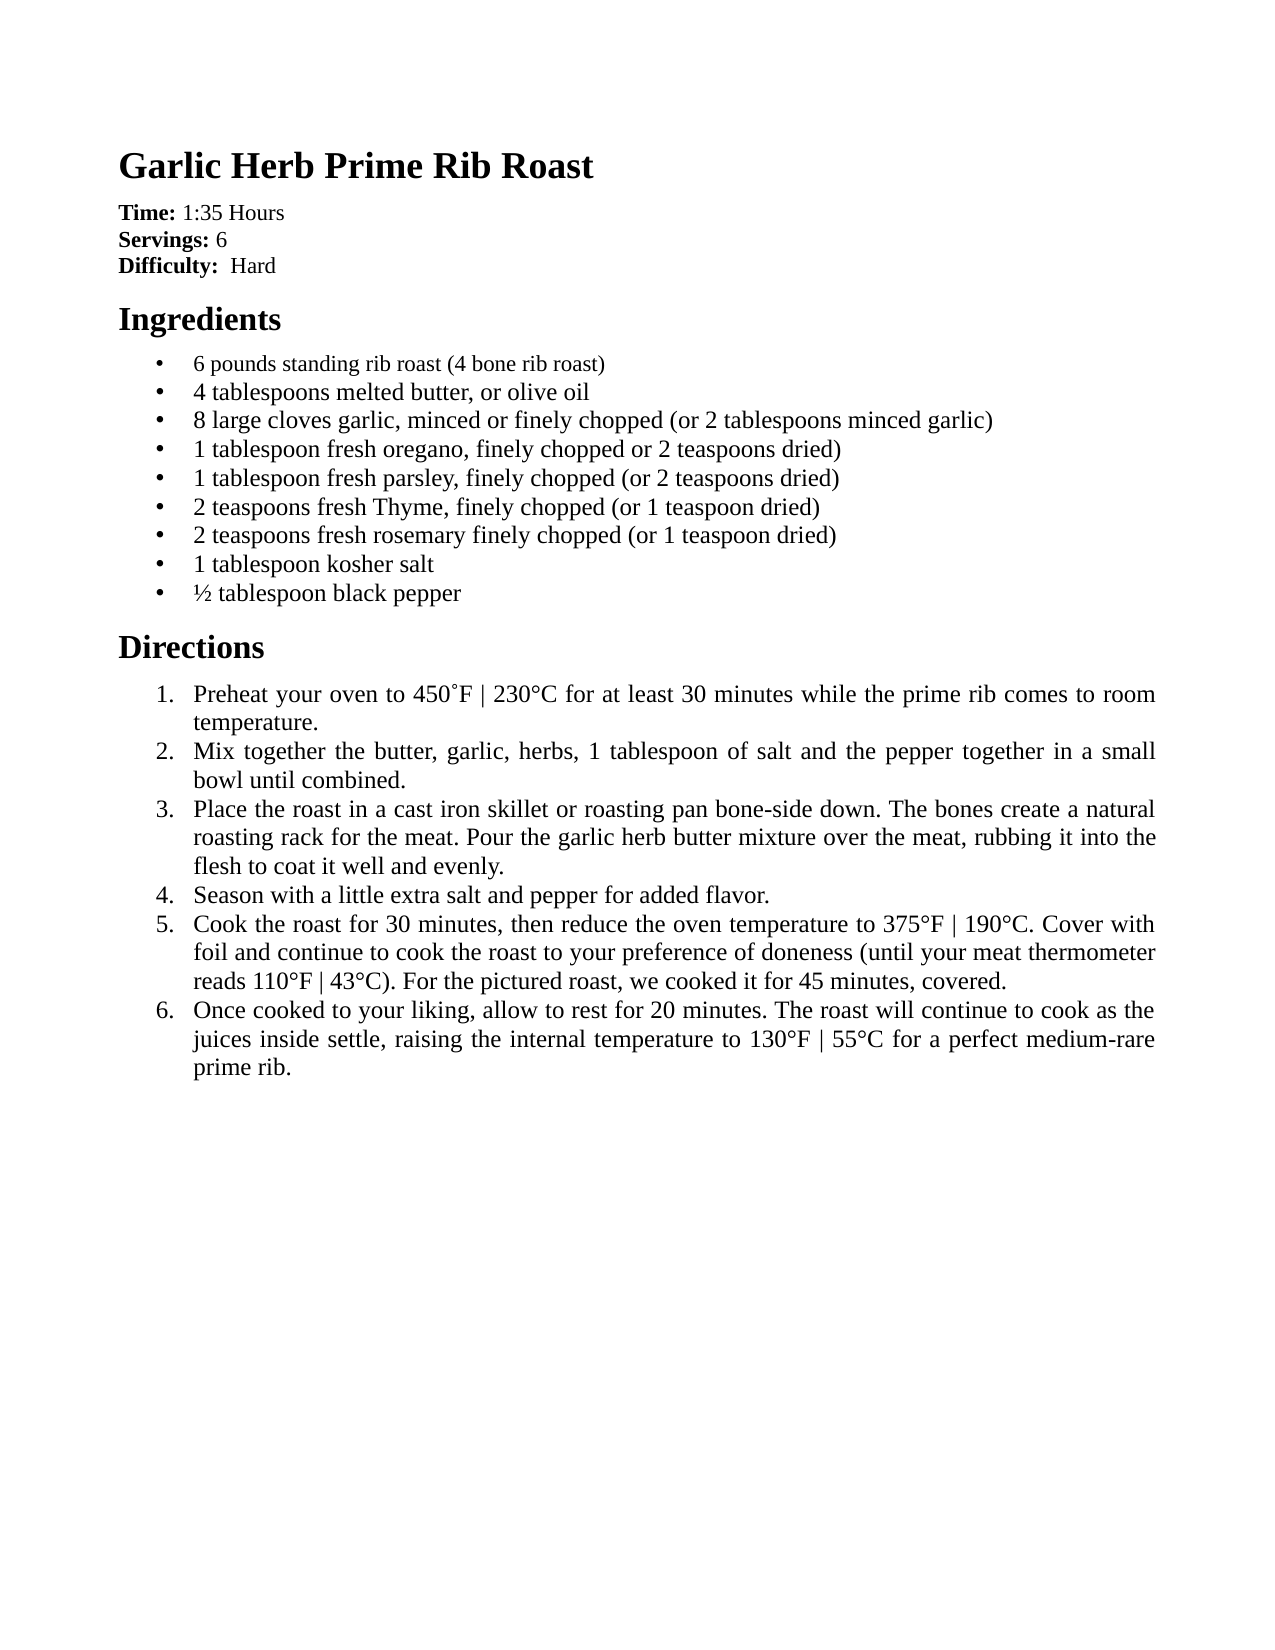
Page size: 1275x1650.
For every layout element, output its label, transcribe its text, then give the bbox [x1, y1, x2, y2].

subtitle Ingredients [118, 299, 1157, 338]
list Cook the roast for 30 minutes, then reduce the oven temperature to 375°F | 190°C. Cover with foil and continue to cook the roast to your preference of doneness (until your meat thermometer reads 110°F | 43°C). For the pictured roast, we cooked it for 45 minutes, covered. [156, 909, 1157, 995]
list 2 teaspoons fresh Thyme, finely chopped (or 1 teaspoon dried) [156, 492, 1157, 520]
text Difficulty: Hard [118, 252, 1157, 278]
list 1 tablespoon fresh parsley, finely chopped (or 2 teaspoons dried) [156, 463, 1157, 492]
list 2 teaspoons fresh rosemary finely chopped (or 1 teaspoon dried) [156, 520, 1157, 549]
list 1 tablespoon kosher salt [156, 549, 1157, 578]
subtitle Directions [118, 627, 1157, 666]
list Season with a little extra salt and pepper for added flavor. [156, 880, 1157, 909]
list Place the roast in a cast iron skillet or roasting pan bone-side down. The bones create a natural roasting rack for the meat. Pour the garlic herb butter mixture over the meat, rubbing it into the flesh to coat it well and evenly. [156, 794, 1157, 880]
list ½ tablespoon black pepper [156, 578, 1157, 607]
subtitle Garlic Herb Prime Rib Roast [118, 143, 1157, 187]
list Once cooked to your liking, allow to rest for 20 minutes. The roast will continue to cook as the juices inside settle, raising the internal temperature to 130°F | 55°C for a perfect medium-rare prime rib. [156, 995, 1157, 1081]
list Mix together the butter, garlic, herbs, 1 tablespoon of salt and the pepper together in a small bowl until combined. [156, 736, 1157, 794]
list 8 large cloves garlic, minced or finely chopped (or 2 tablespoons minced garlic) [156, 405, 1157, 434]
text Time: 1:35 Hours [118, 199, 1157, 226]
list 4 tablespoons melted butter, or olive oil [156, 377, 1157, 405]
list 1 tablespoon fresh oregano, finely chopped or 2 teaspoons dried) [156, 434, 1157, 463]
text Servings: 6 [118, 226, 1157, 252]
list 6 pounds standing rib roast (4 bone rib roast) [156, 350, 1157, 377]
list Preheat your oven to 450˚F | 230°C for at least 30 minutes while the prime rib comes to room temperature. [156, 679, 1157, 736]
